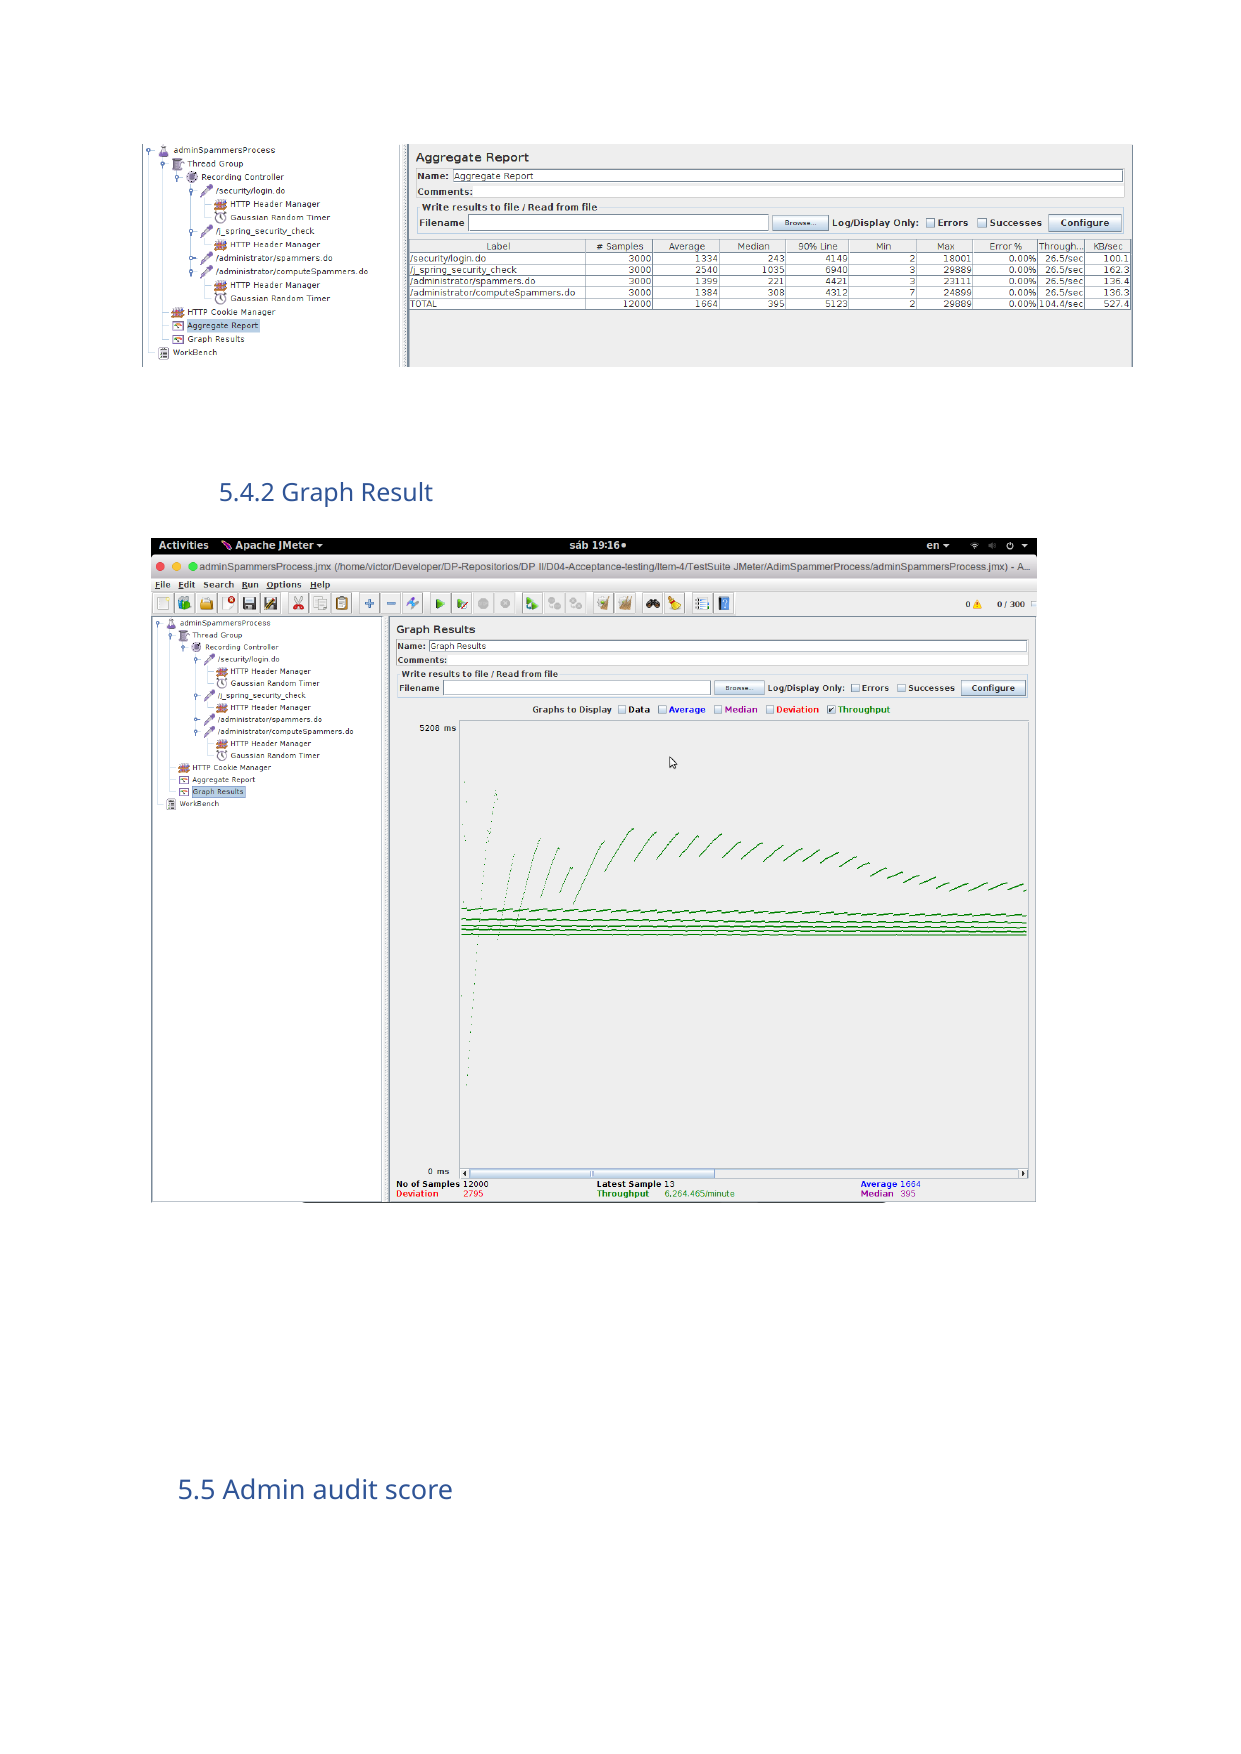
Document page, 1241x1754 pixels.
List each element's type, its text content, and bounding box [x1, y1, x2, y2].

subtitle 5.5 Admin audit score [177, 1470, 1063, 1507]
picture [151, 538, 1037, 1203]
picture [142, 144, 1134, 367]
subtitle 5.4.2 Graph Result [177, 474, 1063, 509]
